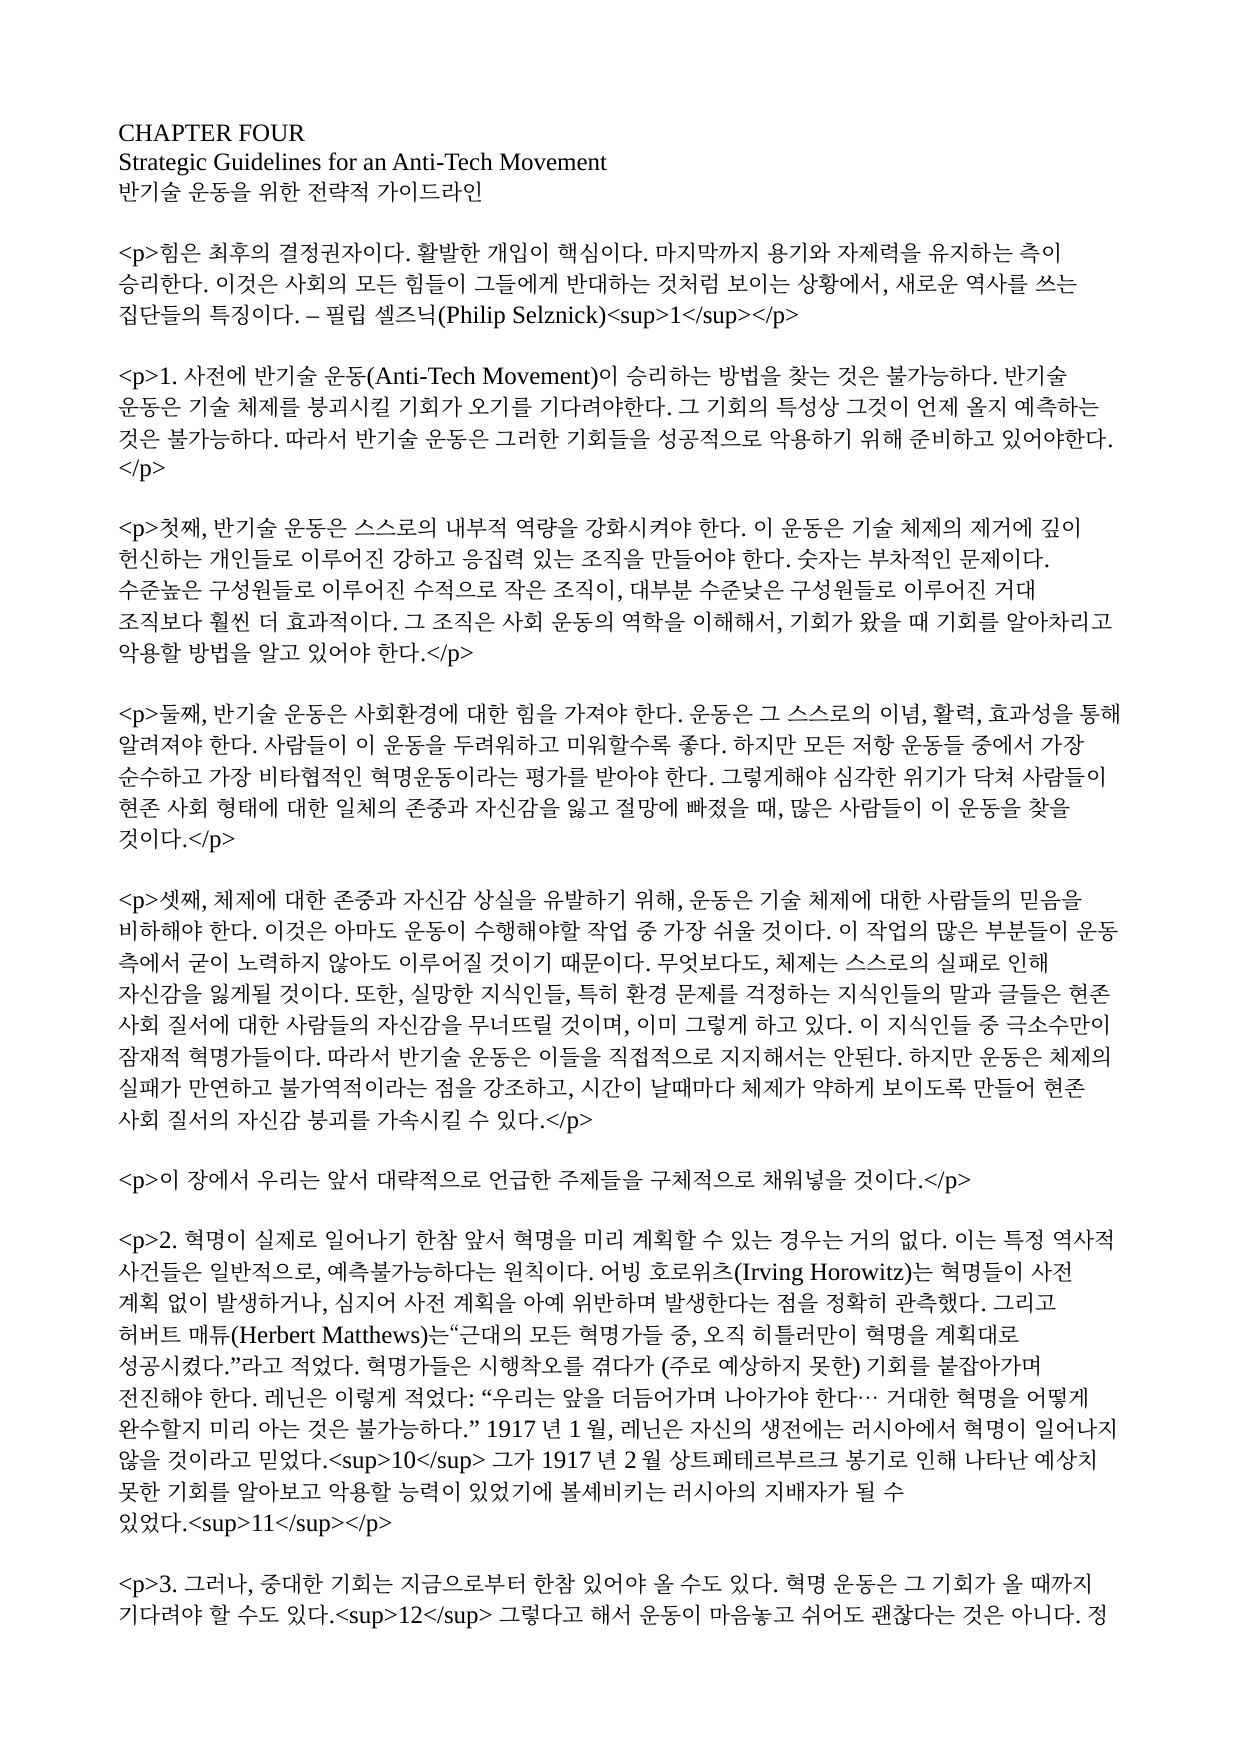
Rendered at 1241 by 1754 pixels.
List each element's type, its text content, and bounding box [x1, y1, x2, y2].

text <p>첫째, 반기술 운동은 스스로의 내부적 역량을 강화시켜야 한다. 이 운동은 기술 체제의 제거에 깊이 헌신하는 개인들로 이루어진 강하고 응집력 있는 조직을 만들어야 한다. 숫자는 부차적인 문제이다. 수준높은 구성원들로 이루어진 수적으로 작은 조직이, 대부분 수준낮은 구성원들로 이루어진 거대 조직보다 훨씬 더 효과적이다. 그 조직은 사회 운동의 역학을 이해해서, 기회가 왔을 때 기회를 알아차리고 악용할 방법을 알고 있어야 한다.</p> [118, 511, 1122, 668]
text <p>셋째, 체제에 대한 존중과 자신감 상실을 유발하기 위해, 운동은 기술 체제에 대한 사람들의 믿음을 비하해야 한다. 이것은 아마도 운동이 수행해야할 작업 중 가장 쉬울 것이다. 이 작업의 많은 부분들이 운동 측에서 굳이 노력하지 않아도 이루어질 것이기 때문이다. 무엇보다도, 체제는 스스로의 실패로 인해 자신감을 잃게될 것이다. 또한, 실망한 지식인들, 특히 환경 문제를 걱정하는 지식인들의 말과 글들은 현존 사회 질서에 대한 사람들의 자신감을 무너뜨릴 것이며, 이미 그렇게 하고 있다. 이 지식인들 중 극소수만이 잠재적 혁명가들이다. 따라서 반기술 운동은 이들을 직접적으로 지지해서는 안된다. 하지만 운동은 체제의 실패가 만연하고 불가역적이라는 점을 강조하고, 시간이 날때마다 체제가 약하게 보이도록 만들어 현존 사회 질서의 자신감 붕괴를 가속시킬 수 있다.</p> [118, 883, 1122, 1134]
text CHAPTER FOUR [118, 118, 1122, 147]
text <p>3. 그러나, 중대한 기회는 지금으로부터 한참 있어야 올 수도 있다. 혁명 운동은 그 기회가 올 때까지 기다려야 할 수도 있다.<sup>12</sup> 그렇다고 해서 운동이 마음놓고 쉬어도 괜찮다는 것은 아니다. 정 [118, 1567, 1122, 1630]
text <p>둘째, 반기술 운동은 사회환경에 대한 힘을 가져야 한다. 운동은 그 스스로의 이념, 활력, 효과성을 통해 알려져야 한다. 사람들이 이 운동을 두려워하고 미워할수록 좋다. 하지만 모든 저항 운동들 중에서 가장 순수하고 가장 비타협적인 혁명운동이라는 평가를 받아야 한다. 그렇게해야 심각한 위기가 닥쳐 사람들이 현존 사회 형태에 대한 일체의 존중과 자신감을 잃고 절망에 빠졌을 때, 많은 사람들이 이 운동을 찾을 것이다.</p> [118, 697, 1122, 854]
text Strategic Guidelines for an Anti-Tech Movement [118, 147, 1122, 176]
text 반기술 운동을 위한 전략적 가이드라인 [118, 176, 1122, 207]
text <p>2. 혁명이 실제로 일어나기 한참 앞서 혁명을 미리 계획할 수 있는 경우는 거의 없다. 이는 특정 역사적 사건들은 일반적으로, 예측불가능하다는 원칙이다. 어빙 호로위츠(Irving Horowitz)는 혁명들이 사전 계획 없이 발생하거나, 심지어 사전 계획을 아예 위반하며 발생한다는 점을 정확히 관측했다. 그리고 허버트 매튜(Herbert Matthews)는“근대의 모든 혁명가들 중, 오직 히틀러만이 혁명을 계획대로 성공시켰다.”라고 적었다. 혁명가들은 시행착오를 겪다가 (주로 예상하지 못한) 기회를 붙잡아가며 전진해야 한다. 레닌은 이렇게 적었다: “우리는 앞을 더듬어가며 나아가야 한다… 거대한 혁명을 어떻게 완수할지 미리 아는 것은 불가능하다.” 1917년 1월, 레닌은 자신의 생전에는 러시아에서 혁명이 일어나지 않을 것이라고 믿었다.<sup>10</sup> 그가 1917년 2월 상트페테르부르크 봉기로 인해 나타난 예상치 못한 기회를 알아보고 악용할 능력이 있었기에 볼셰비키는 러시아의 지배자가 될 수 있었다.<sup>11</sup></p> [118, 1223, 1122, 1538]
text <p>1. 사전에 반기술 운동(Anti-Tech Movement)이 승리하는 방법을 찾는 것은 불가능하다. 반기술 운동은 기술 체제를 붕괴시킬 기회가 오기를 기다려야한다. 그 기회의 특성상 그것이 언제 올지 예측하는 것은 불가능하다. 따라서 반기술 운동은 그러한 기회들을 성공적으로 악용하기 위해 준비하고 있어야한다.</p> [118, 359, 1122, 482]
text <p>힘은 최후의 결정권자이다. 활발한 개입이 핵심이다. 마지막까지 용기와 자제력을 유지하는 측이 승리한다. 이것은 사회의 모든 힘들이 그들에게 반대하는 것처럼 보이는 상황에서, 새로운 역사를 쓰는 집단들의 특징이다. – 필립 셀즈닉(Philip Selznick)<sup>1</sup></p> [118, 236, 1122, 330]
text <p>이 장에서 우리는 앞서 대략적으로 언급한 주제들을 구체적으로 채워넣을 것이다.</p> [118, 1163, 1122, 1195]
